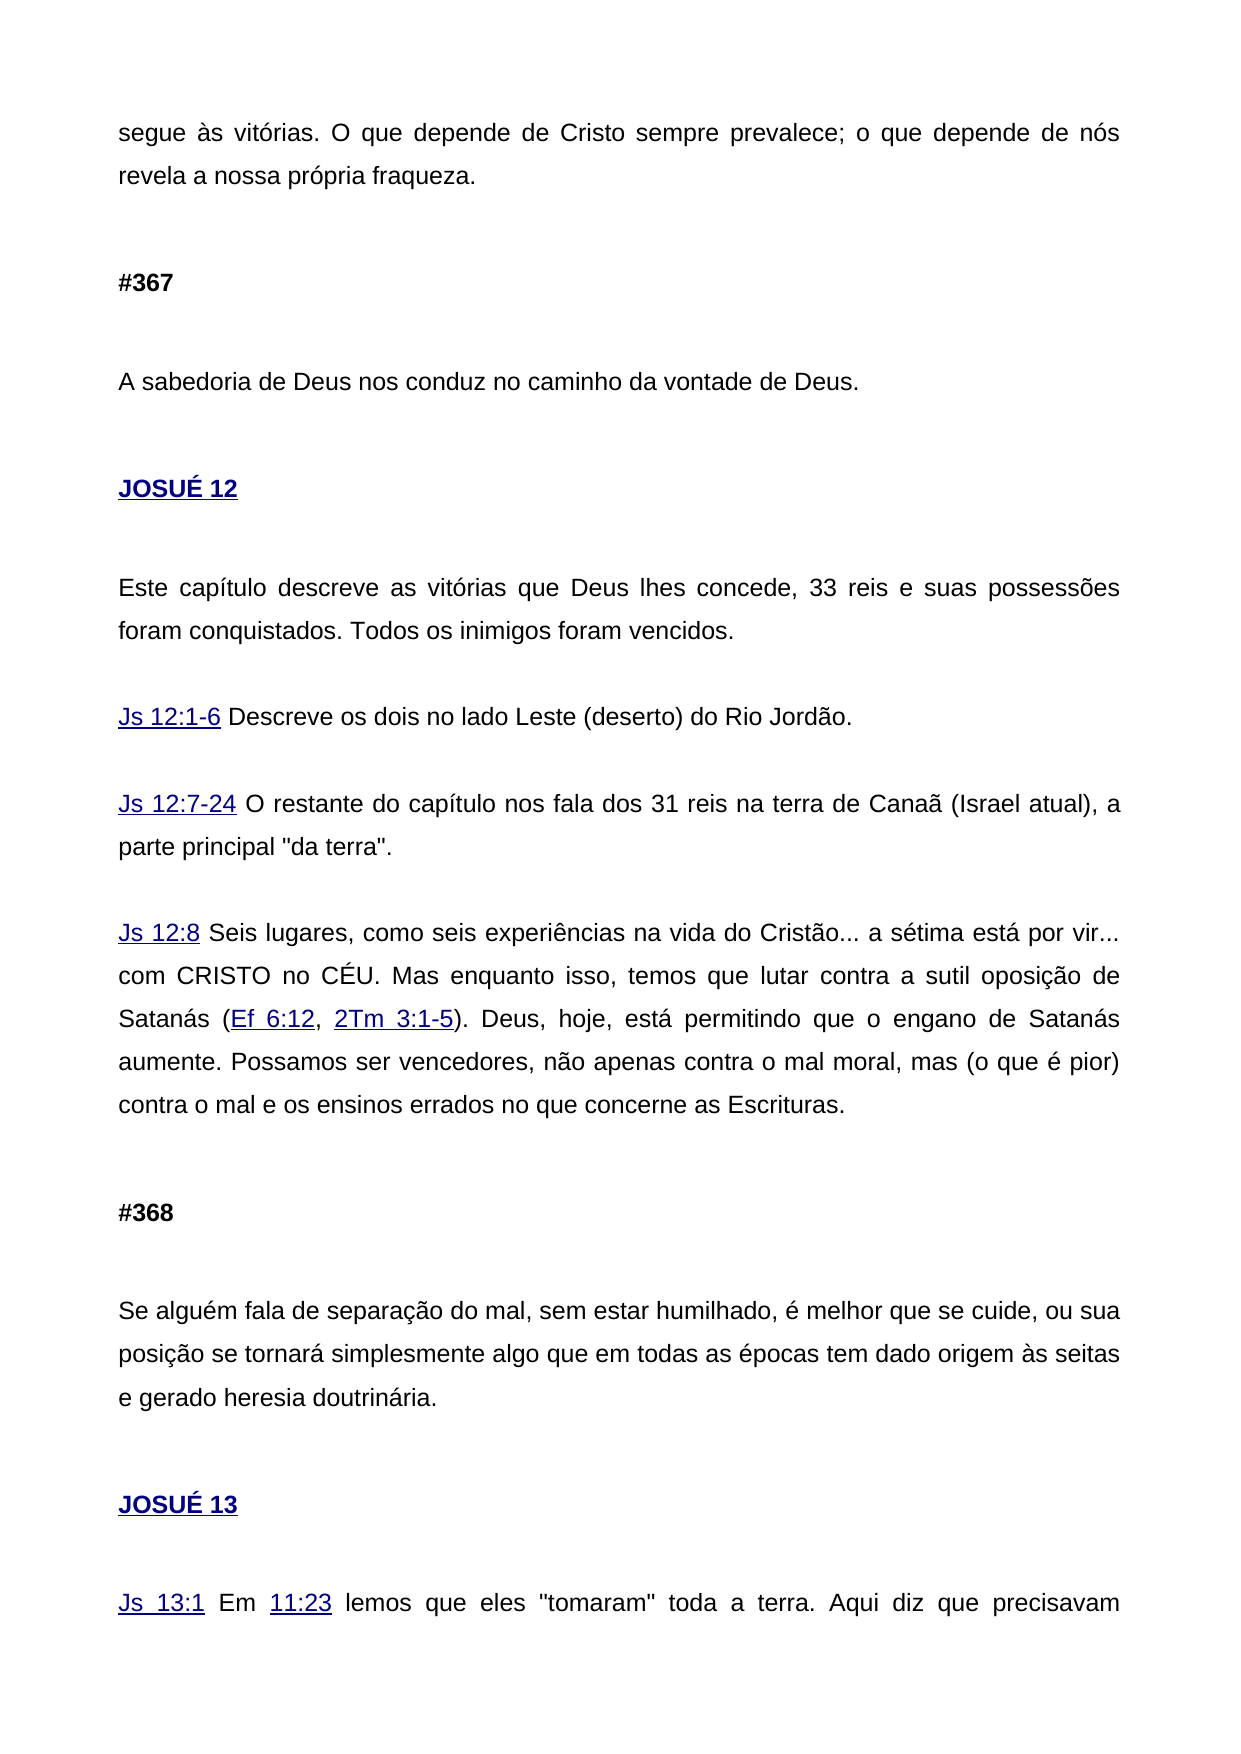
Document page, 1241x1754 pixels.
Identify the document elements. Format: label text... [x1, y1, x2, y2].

subtitle #367 [118, 268, 1122, 297]
text Js 12:8 Seis lugares, como seis experiências na vida do Cristão... a sétima está por vir... com CRISTO no CÉU. Mas enquanto isso, temos que lutar contra a sutil oposição de Satanás (Ef 6:12, 2Tm 3:1-5). Deus, hoje, está permitindo que o engano de Satanás aumente. Possamos ser vencedores, não apenas contra o mal moral, mas (o que é pior) contra o mal e os ensinos errados no que concerne as Escrituras. [118, 918, 1122, 1119]
subtitle JOSUÉ 12 [118, 474, 1122, 503]
subtitle JOSUÉ 13 [118, 1489, 1122, 1518]
text Js 12:1-6 Descreve os dois no lado Leste (deserto) do Rio Jordão. [118, 702, 1122, 731]
subtitle #368 [118, 1197, 1122, 1226]
text Js 12:7-24 O restante do capítulo nos fala dos 31 reis na terra de Canaã (Israel atual), a parte principal "da terra". [118, 788, 1122, 860]
text segue às vitórias. O que depende de Cristo sempre prevalece; o que depende de nós revela a nossa própria fraqueza. [118, 118, 1122, 190]
text Se alguém fala de separação do mal, sem estar humilhado, é melhor que se cuide, ou sua posição se tornará simplesmente algo que em todas as épocas tem dado origem às seitas e gerado heresia doutrinária. [118, 1296, 1122, 1411]
text Js 13:1 Em 11:23 lemos que eles "tomaram" toda a terra. Aqui diz que precisavam [118, 1588, 1122, 1617]
text Este capítulo descreve as vitórias que Deus lhes concede, 33 reis e suas possessões foram conquistados. Todos os inimigos foram vencidos. [118, 573, 1122, 645]
text A sabedoria de Deus nos conduz no caminho da vontade de Deus. [118, 367, 1122, 396]
